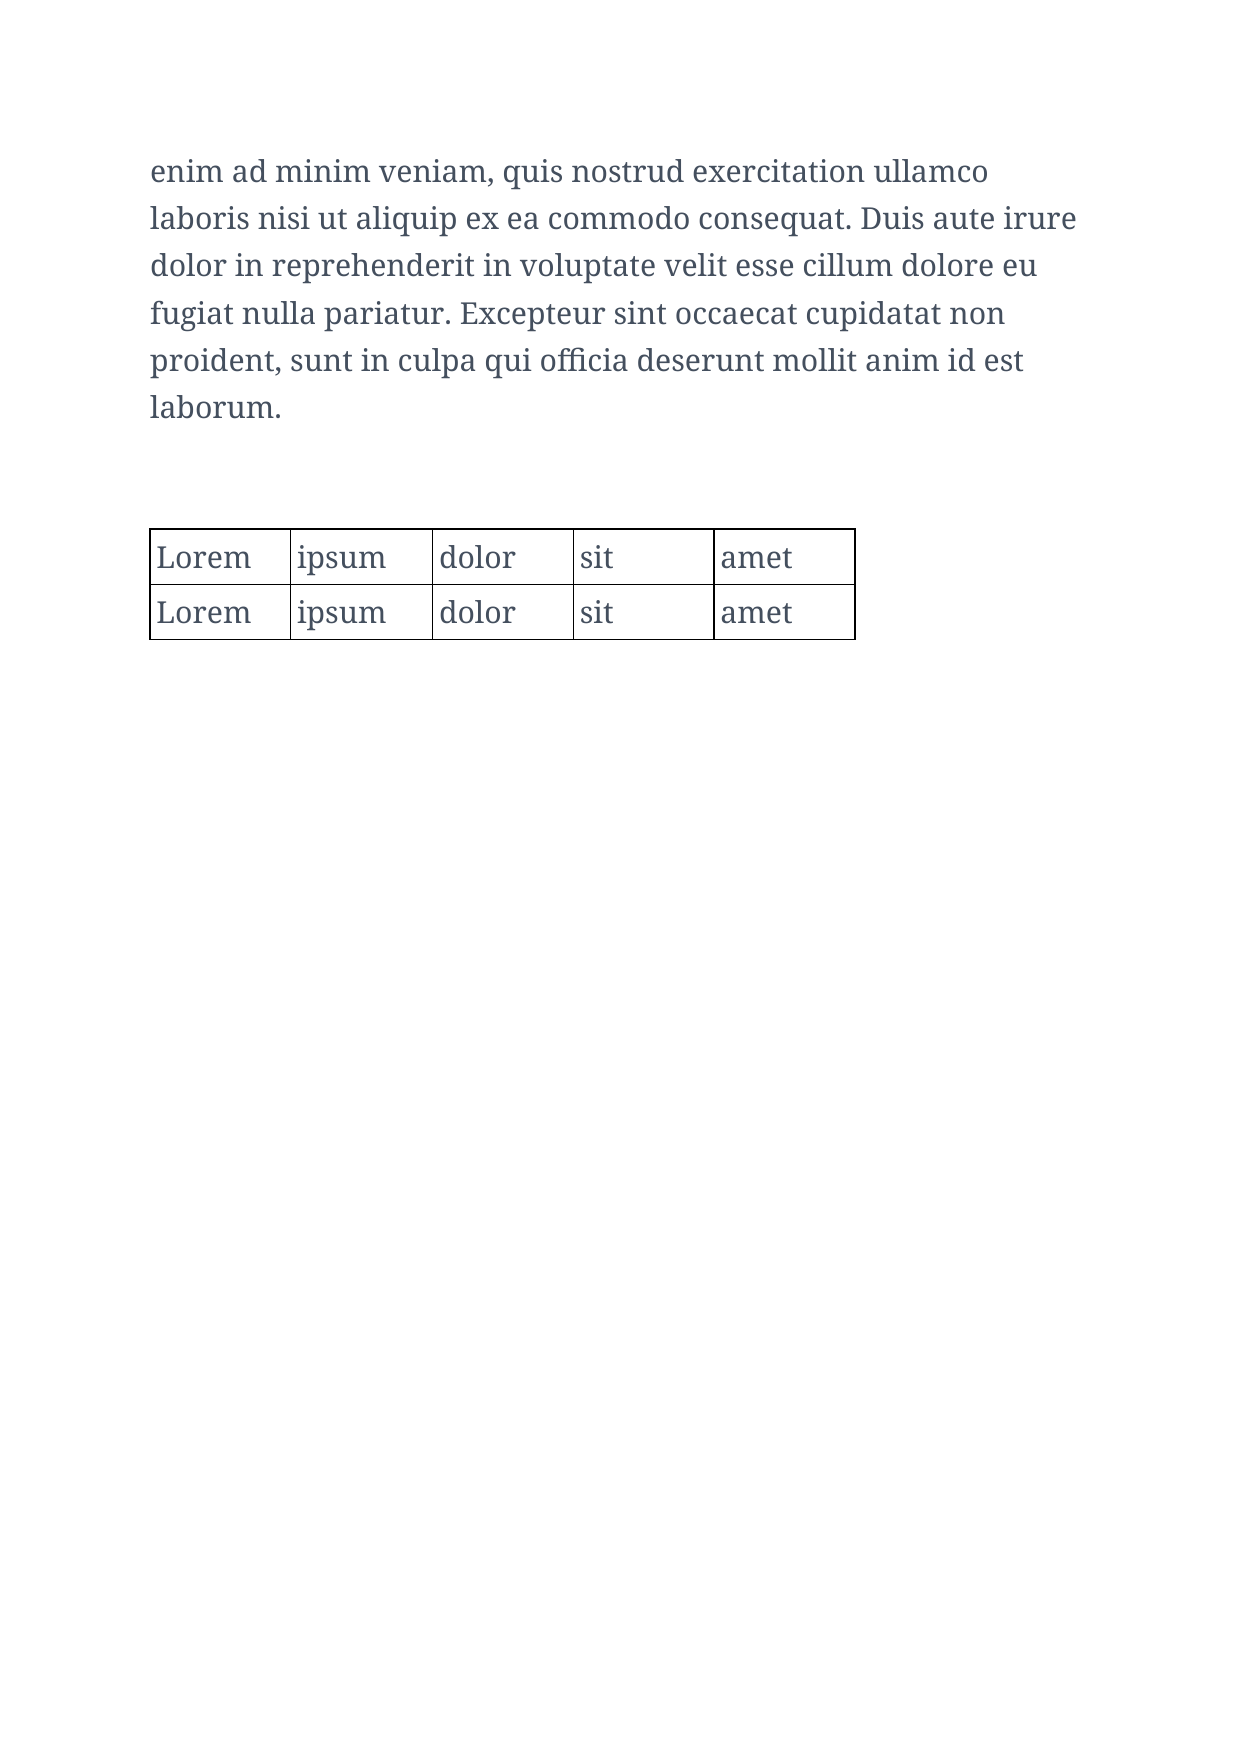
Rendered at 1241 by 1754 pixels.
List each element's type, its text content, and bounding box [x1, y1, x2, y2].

table_cell Lorem [151, 585, 290, 639]
table_header sit [574, 530, 713, 583]
table_cell sit [574, 585, 713, 639]
table_cell ipsum [291, 585, 432, 639]
text enim ad minim veniam, quis nostrud exercitation ullamco laboris nisi ut aliquip ex ea commodo consequat. Duis aute irure dolor in reprehenderit in voluptate velit esse cillum dolore eu fugiat nulla pariatur. Excepteur sint occaecat cupidatat non proident, sunt in culpa qui officia deserunt mollit anim id est laborum. [150, 150, 1090, 428]
table_header amet [715, 530, 854, 583]
table_cell amet [715, 585, 854, 639]
table_header dolor [433, 530, 573, 583]
table_cell dolor [433, 585, 573, 639]
table_header ipsum [291, 530, 432, 583]
table_header Lorem [151, 530, 290, 583]
